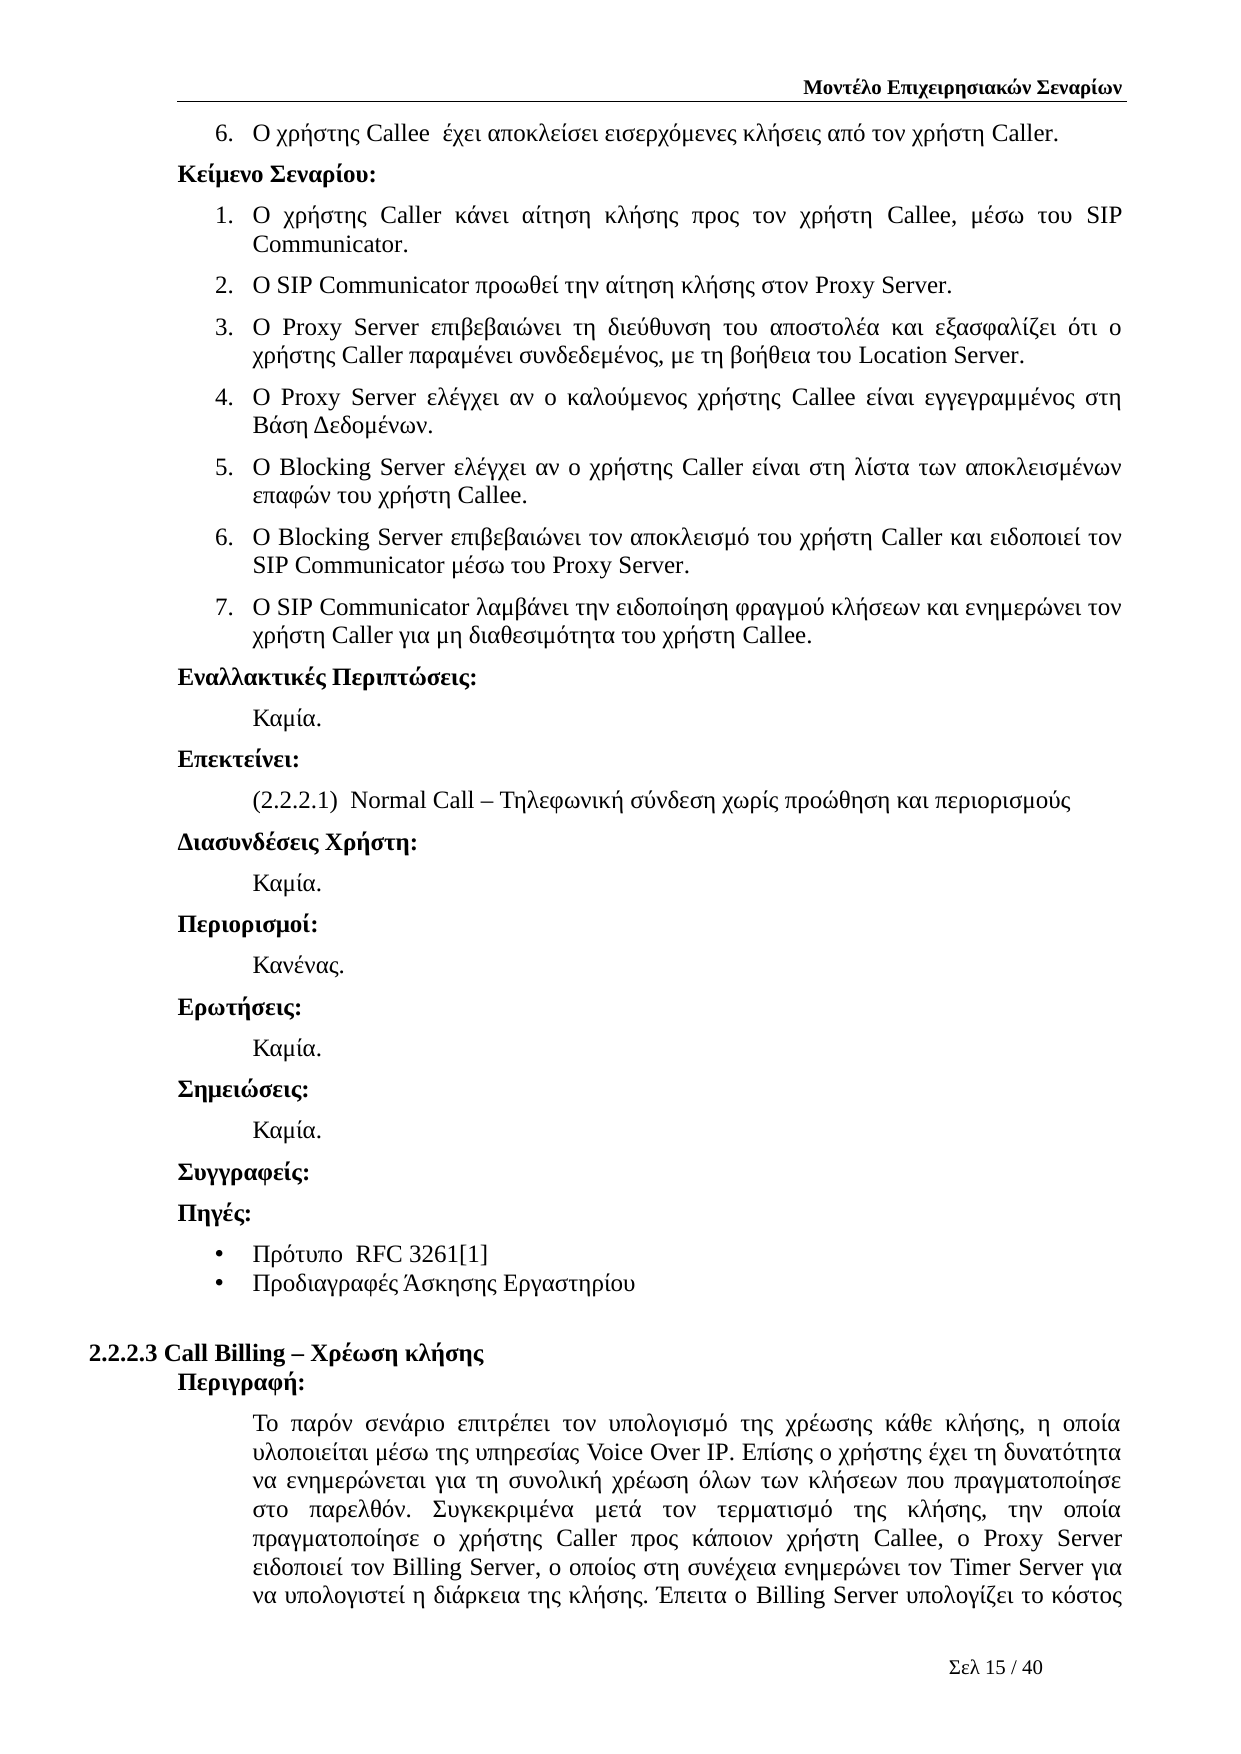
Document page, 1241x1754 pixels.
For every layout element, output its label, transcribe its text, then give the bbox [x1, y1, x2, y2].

list Ο χρήστης Caller κάνει αίτηση κλήσης προς τον χρήστη Callee, μέσω του SIP Communicator. [215, 201, 1122, 258]
text Διασυνδέσεις Χρήστη: [177, 827, 1122, 856]
list Ο χρήστης Callee έχει αποκλείσει εισερχόμενες κλήσεις από τον χρήστη Caller. [215, 118, 1122, 147]
list O Proxy Server επιβεβαιώνει τη διεύθυνση του αποστολέα και εξασφαλίζει ότι ο χρήστης Caller παραμένει συνδεδεμένος, με τη βοήθεια του Location Server. [215, 312, 1122, 369]
text Πηγές: [177, 1198, 1122, 1227]
text Ερωτήσεις: [177, 992, 1122, 1021]
list O Blocking Server επιβεβαιώνει τον αποκλεισμό του χρήστη Caller και ειδοποιεί τον SIP Communicator μέσω του Proxy Server. [215, 522, 1122, 579]
subtitle Call Billing – Χρέωση κλήσης [88, 1338, 1122, 1367]
text Επεκτείνει: [177, 744, 1122, 773]
text Καμία. [177, 868, 1122, 897]
list Πρότυπο RFC 3261[1] [215, 1239, 1122, 1268]
list Ο SIP Communicator προωθεί την αίτηση κλήσης στον Proxy Server. [215, 271, 1122, 299]
text (2.2.2.1) Normal Call – Τηλεφωνική σύνδεση χωρίς προώθηση και περιορισμούς [177, 786, 1122, 814]
text Καμία. [177, 703, 1122, 732]
list Προδιαγραφές Άσκησης Εργαστηρίου [215, 1268, 1122, 1297]
text Καμία. [177, 1033, 1122, 1062]
text Συγγραφείς: [177, 1157, 1122, 1186]
text Το παρόν σενάριο επιτρέπει τον υπολογισμό της χρέωσης κάθε κλήσης, η οποία υλοποιείται μέσω της υπηρεσίας Voice Over IP. Επίσης ο χρήστης έχει τη δυνατότητα να ενημερώνεται για τη συνολική χρέωση όλων των κλήσεων που πραγματοποίησε στο παρελθόν. Συγκεκριμένα μετά τον τερματισμό της κλήσης, την οποία πραγματοποίησε ο χρήστης Caller προς κάποιον χρήστη Callee, ο Proxy Server ειδοποιεί τον Billing Server, ο οποίος στη συνέχεια ενημερώνει τον Timer Server για να υπολογιστεί η διάρκεια της κλήσης. Έπειτα ο Billing Server υπολογίζει το κόστος [252, 1408, 1122, 1609]
text Κανένας. [177, 951, 1122, 979]
list Ο Proxy Server ελέγχει αν ο καλούμενος χρήστης Callee είναι εγγεγραμμένος στη Βάση Δεδομένων. [215, 382, 1122, 439]
list O Blocking Server ελέγχει αν ο χρήστης Caller είναι στη λίστα των αποκλεισμένων επαφών του χρήστη Callee. [215, 452, 1122, 509]
text Σημειώσεις: [177, 1074, 1122, 1103]
text Εναλλακτικές Περιπτώσεις: [177, 662, 1122, 691]
text Περιορισμοί: [177, 909, 1122, 938]
text Καμία. [177, 1116, 1122, 1144]
text Περιγραφή: [177, 1367, 1122, 1396]
text Κείμενο Σεναρίου: [177, 159, 1122, 188]
list Ο SIP Communicator λαμβάνει την ειδοποίηση φραγμού κλήσεων και ενημερώνει τον χρήστη Caller για μη διαθεσιμότητα του χρήστη Callee. [215, 592, 1122, 649]
